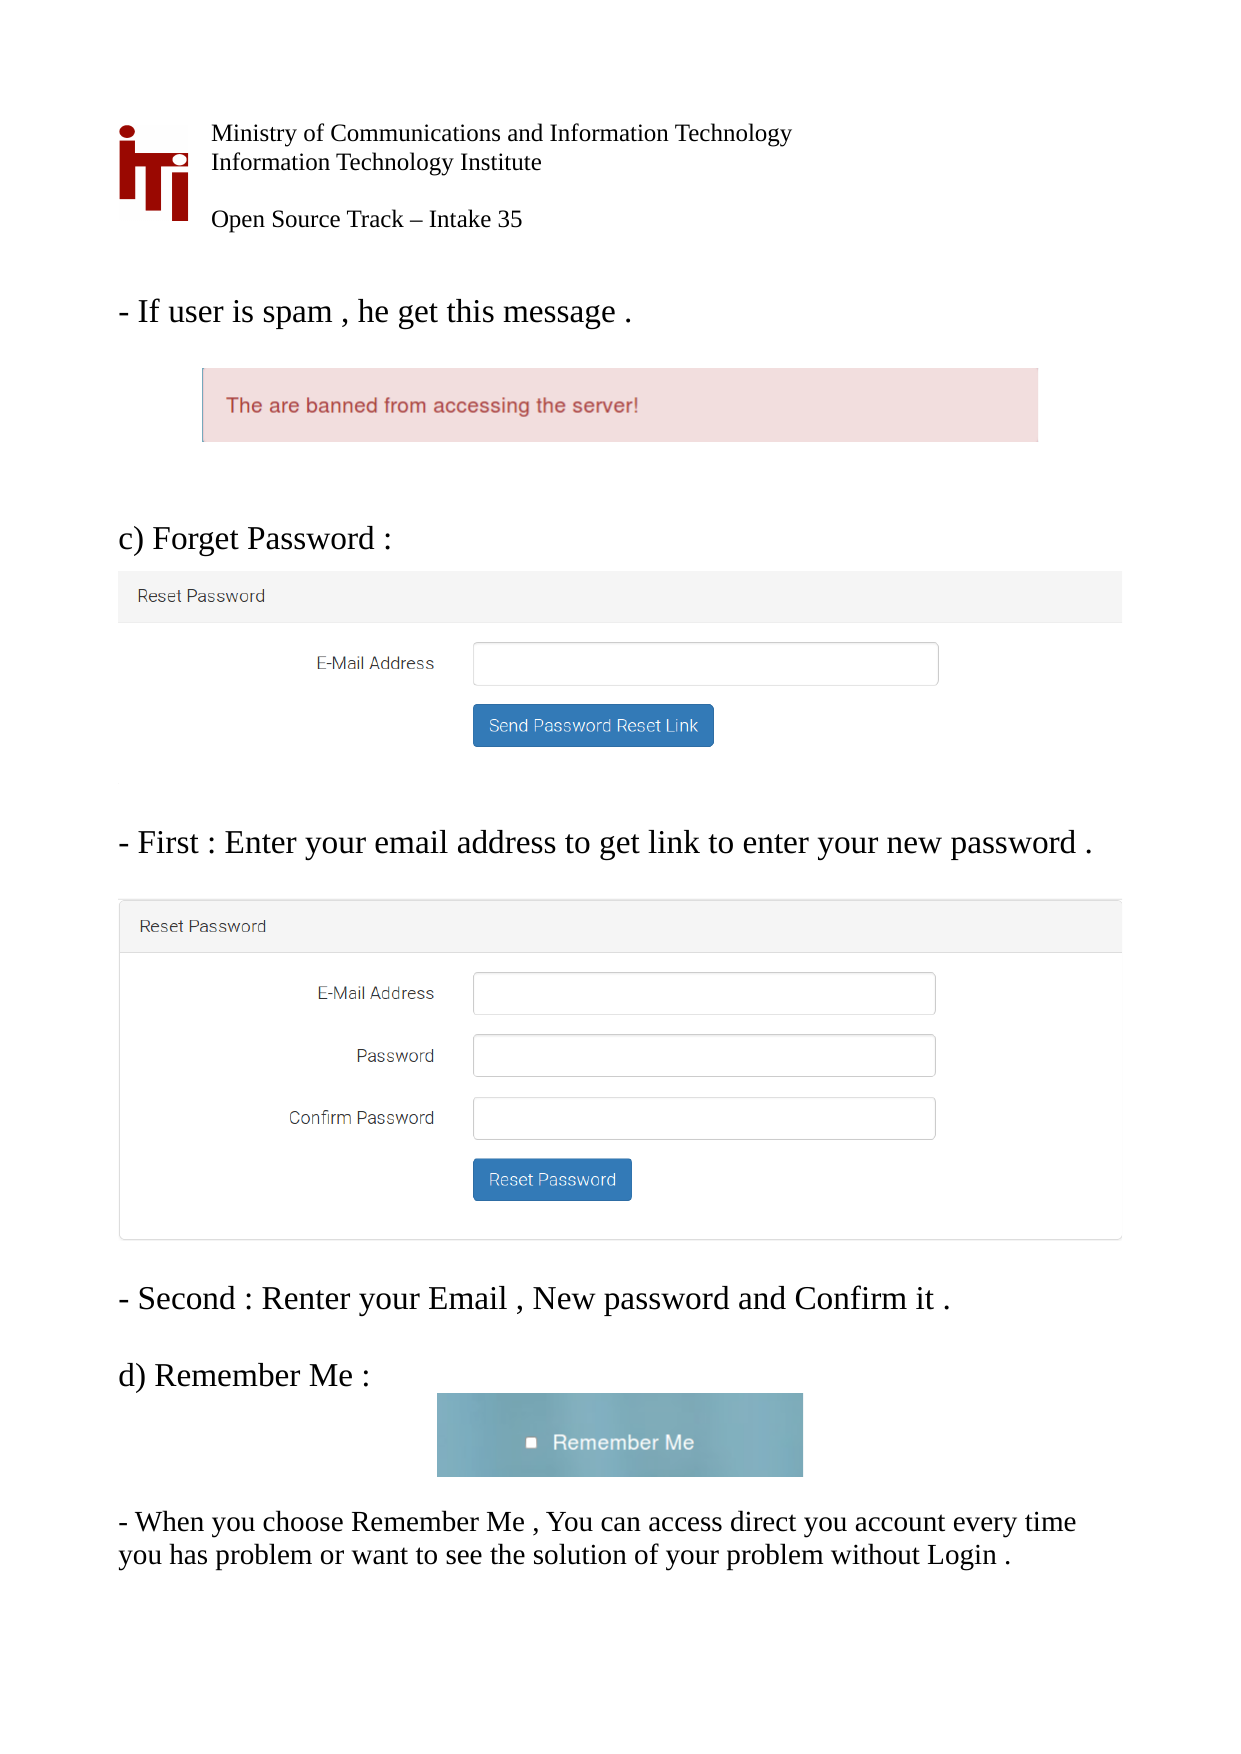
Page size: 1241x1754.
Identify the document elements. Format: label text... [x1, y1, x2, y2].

text d) Remember Me : [118, 1355, 1122, 1394]
picture [202, 368, 1039, 442]
picture [119, 125, 189, 221]
picture [118, 571, 1123, 784]
text - When you choose Remember Me , You can access direct you account every time you has problem or want to see the solution of your problem without Login . [118, 1504, 1122, 1571]
text - Second : Renter your Email , New password and Confirm it . [118, 1279, 1122, 1317]
picture [437, 1393, 804, 1477]
text - First : Enter your email address to get link to enter your new password . [118, 822, 1122, 861]
text - If user is spam , he get this message . [118, 291, 1122, 330]
text c) Forget Password : [118, 519, 1122, 557]
picture [118, 898, 1123, 1241]
